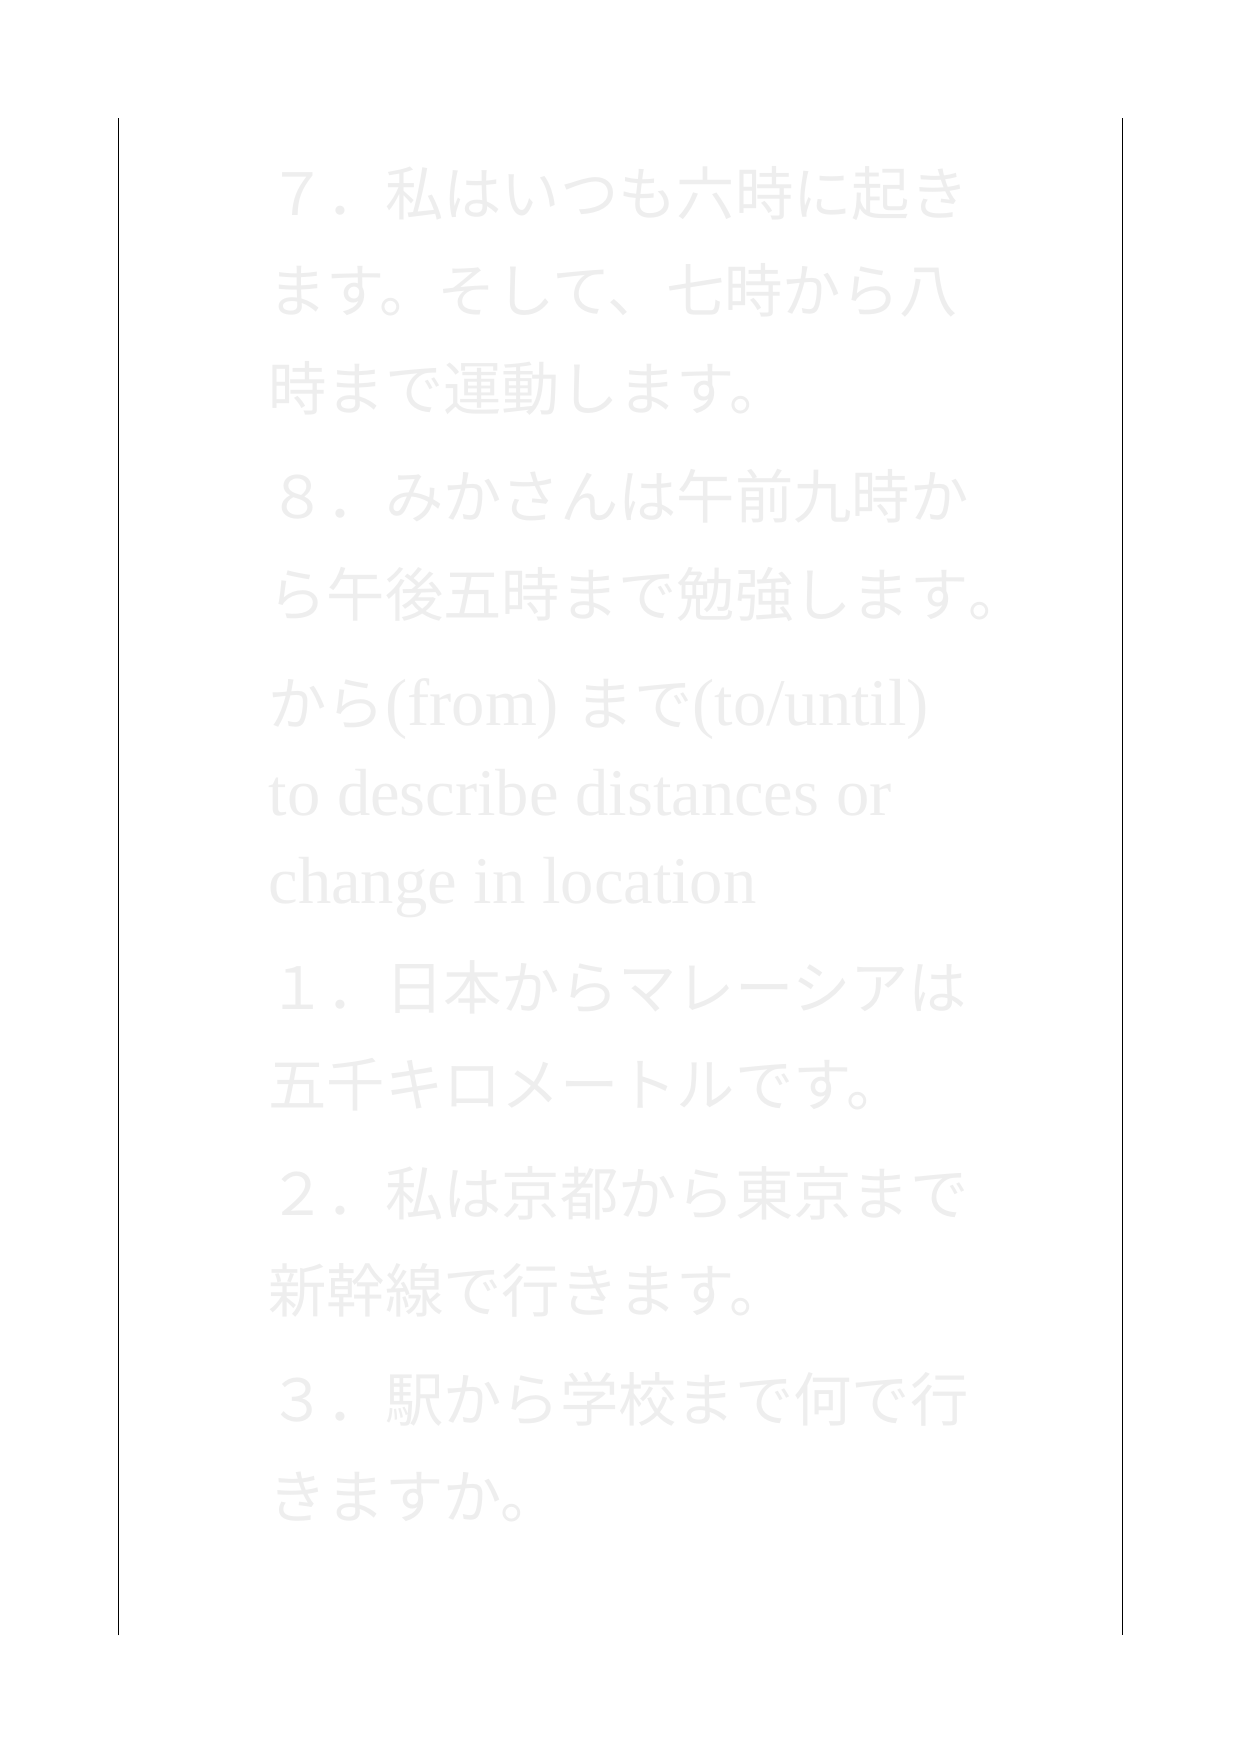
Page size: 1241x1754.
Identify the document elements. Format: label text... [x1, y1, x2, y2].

text ２．私は京都から東京まで新幹線で行きます。 [268, 1147, 972, 1329]
text ３．駅から学校まで何で行きますか。 [268, 1353, 972, 1535]
text ８．みかさんは午前九時から午後五時まで勉強します。 [268, 451, 972, 633]
text １．日本からマレーシアは五千キロメートルです。 [268, 941, 972, 1123]
text ７．私はいつも六時に起きます。そして、七時から八時まで運動します。 [268, 148, 972, 427]
text から(from) まで(to/until) to describe distances or change in location [268, 657, 972, 918]
